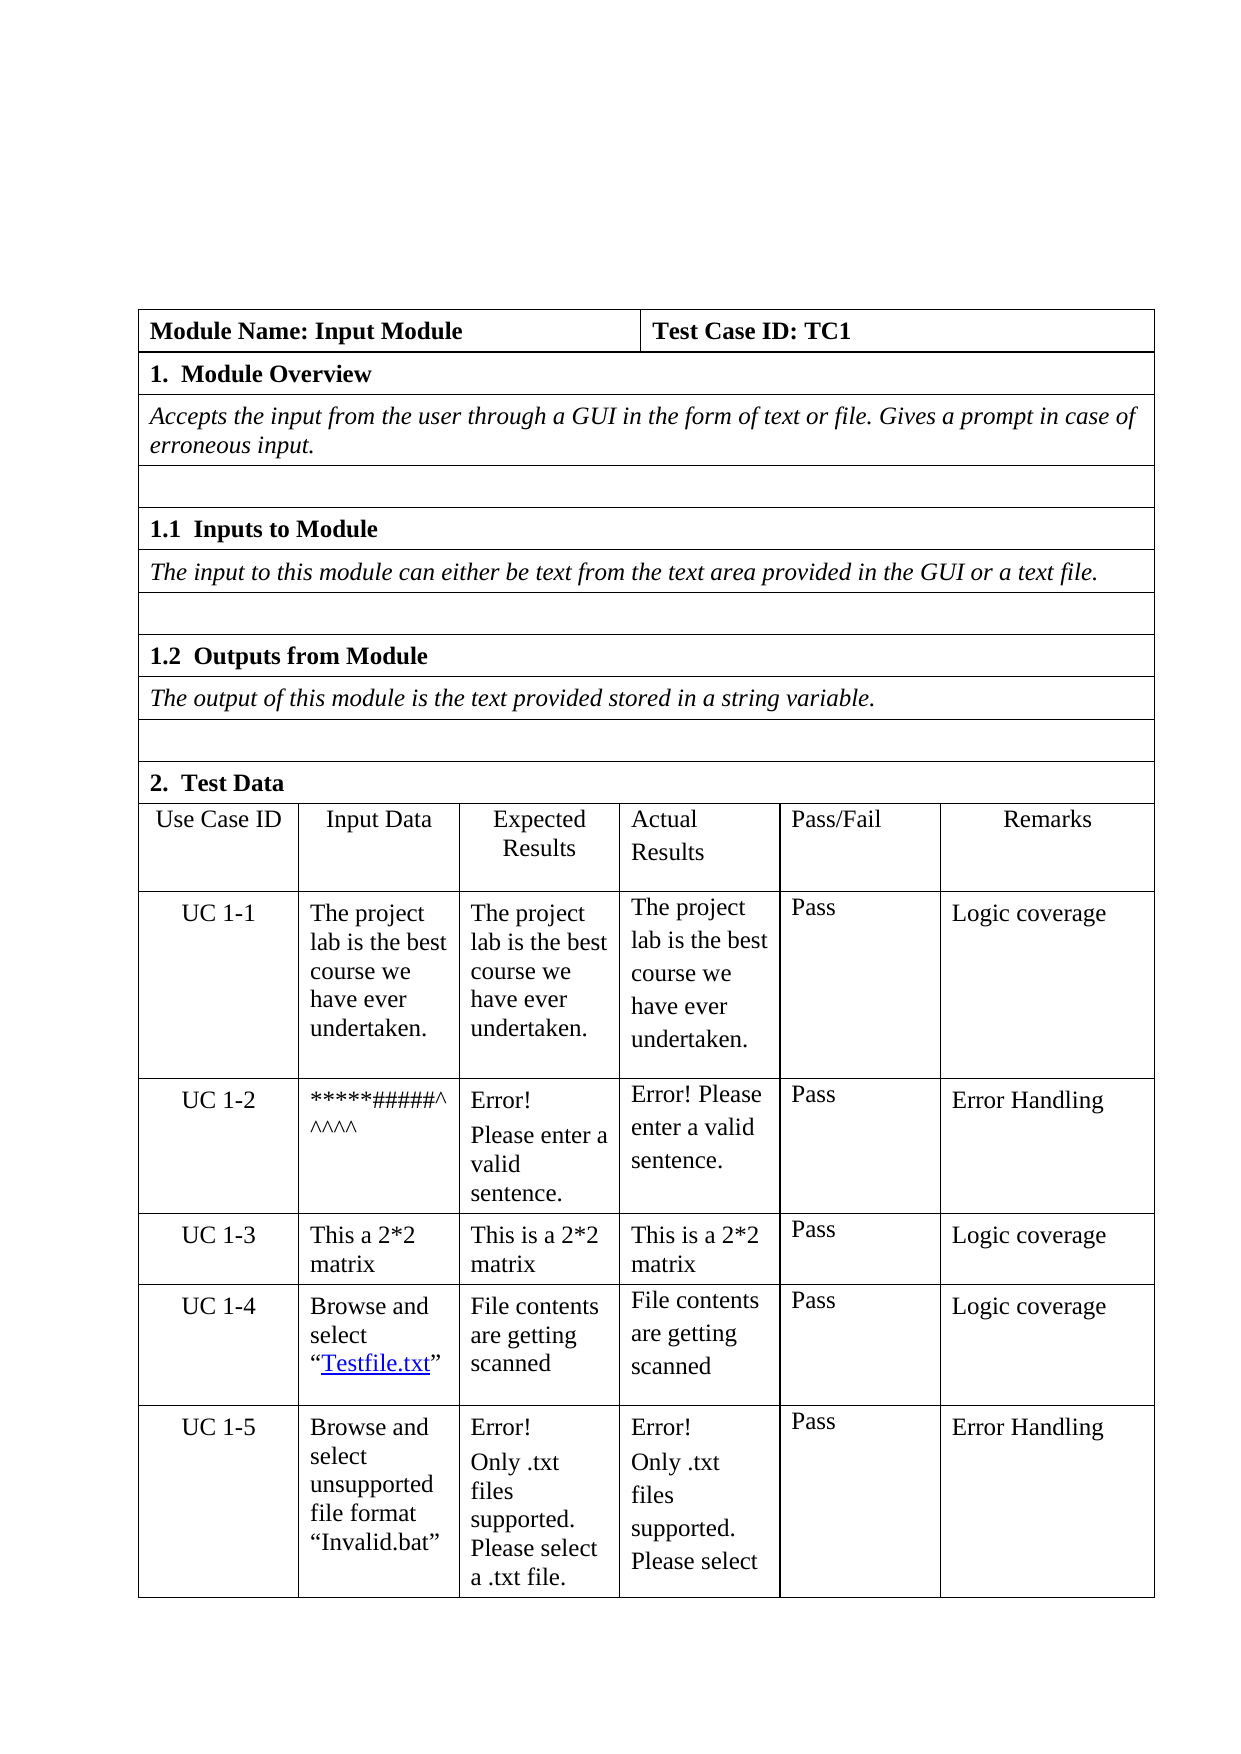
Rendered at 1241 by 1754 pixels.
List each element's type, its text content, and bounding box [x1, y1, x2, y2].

table_cell Logic coverage [941, 1214, 1154, 1284]
table_cell *****#####^^^^^ [299, 1079, 459, 1213]
table_cell UC 1-4 [139, 1285, 298, 1405]
table_cell [139, 593, 1154, 634]
table_cell [139, 466, 1154, 507]
table_header Test Case ID: TC1 [641, 310, 1154, 351]
table_cell Logic coverage [941, 1285, 1154, 1405]
table_cell Browse and select unsupported file format “Invalid.bat” [299, 1406, 459, 1597]
table_cell Pass [781, 1285, 940, 1405]
table_cell Pass [781, 1079, 940, 1213]
table_cell 2. Test Data [139, 762, 1154, 803]
table_cell Error! Only .txt files supported. Please select a .txt file. [460, 1406, 619, 1597]
table_cell Pass [781, 1214, 940, 1284]
table_cell Error Handling [941, 1079, 1154, 1213]
table_cell 1.2 Outputs from Module [139, 635, 1154, 676]
table_cell Actual Results [620, 804, 779, 891]
table_cell This is a 2*2 matrix [460, 1214, 619, 1284]
table_cell Use Case ID [139, 804, 298, 891]
table_cell Input Data [299, 804, 459, 891]
table_cell Error Handling [941, 1406, 1154, 1597]
table_cell Remarks [941, 804, 1154, 891]
table_cell UC 1-1 [139, 892, 298, 1078]
table_cell 1. Module Overview [139, 353, 1154, 394]
table_cell Error! Only .txt files supported. Please select [620, 1406, 779, 1597]
table_cell The output of this module is the text provided stored in a string variable. [139, 677, 1154, 718]
table_cell This a 2*2 matrix [299, 1214, 459, 1284]
table_cell Error! Please enter a valid sentence. [460, 1079, 619, 1213]
table_cell Browse and select “Testfile.txt” [299, 1285, 459, 1405]
table_cell The project lab is the best course we have ever undertaken. [299, 892, 459, 1078]
table_cell Pass/Fail [781, 804, 940, 891]
table_cell File contents are getting scanned [620, 1285, 779, 1405]
table_cell [139, 720, 1154, 761]
table_header Module Name: Input Module [139, 310, 640, 351]
table_cell Expected Results [460, 804, 619, 891]
table_cell Pass [781, 892, 940, 1078]
table_cell UC 1-3 [139, 1214, 298, 1284]
table_cell Logic coverage [941, 892, 1154, 1078]
table_cell Accepts the input from the user through a GUI in the form of text or file. Gives a prompt in case of erroneous input. [139, 395, 1154, 465]
table_cell The project lab is the best course we have ever undertaken. [460, 892, 619, 1078]
table_cell UC 1-2 [139, 1079, 298, 1213]
table_cell Error! Please enter a valid sentence. [620, 1079, 779, 1213]
table_cell This is a 2*2 matrix [620, 1214, 779, 1284]
table_cell The input to this module can either be text from the text area provided in the GUI or a text file. [139, 550, 1154, 592]
table_cell UC 1-5 [139, 1406, 298, 1597]
table_cell 1.1 Inputs to Module [139, 508, 1154, 549]
table_cell The project lab is the best course we have ever undertaken. [620, 892, 779, 1078]
table_cell File contents are getting scanned [460, 1285, 619, 1405]
table_cell Pass [781, 1406, 940, 1597]
